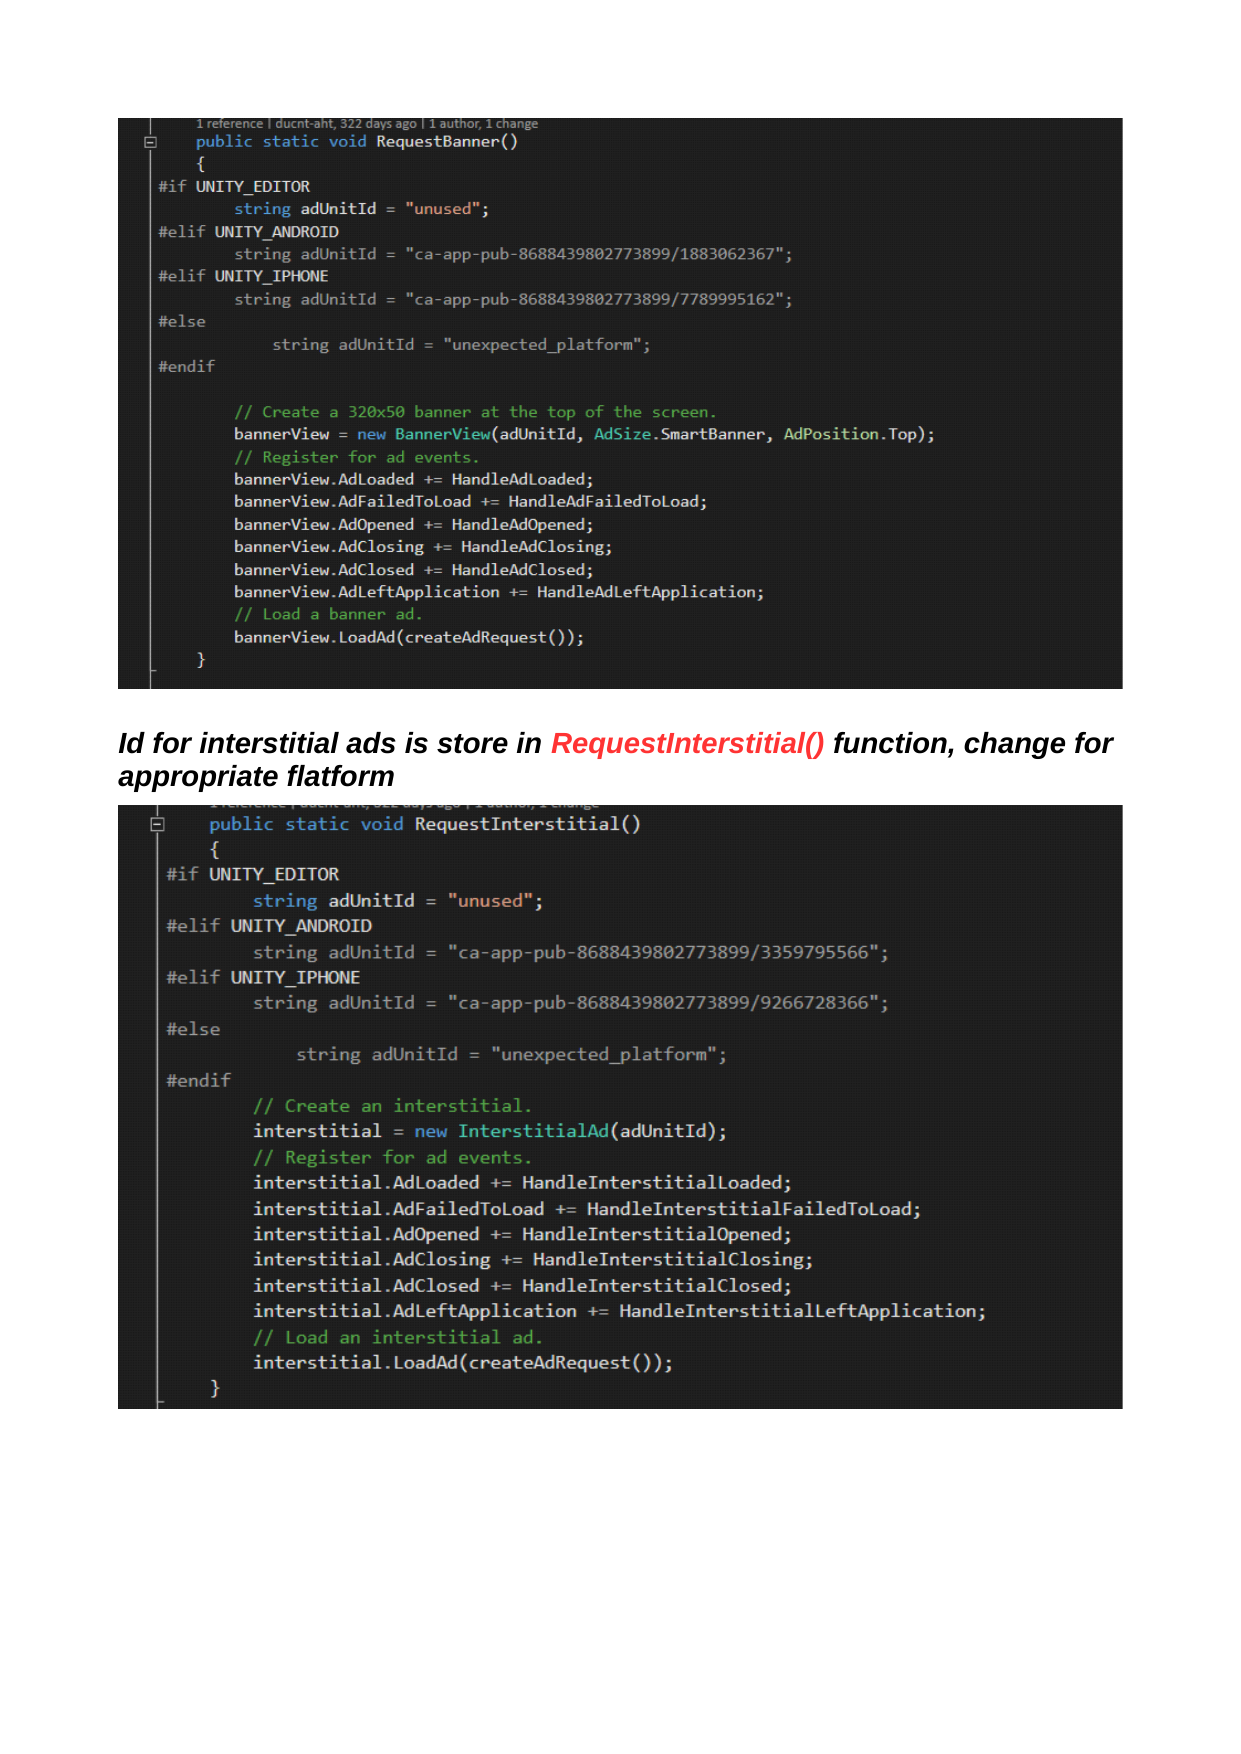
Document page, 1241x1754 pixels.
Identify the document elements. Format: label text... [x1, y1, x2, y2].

text Id for interstitial ads is store in RequestInterstitial() function, change for appropriate flatform [118, 726, 1122, 793]
